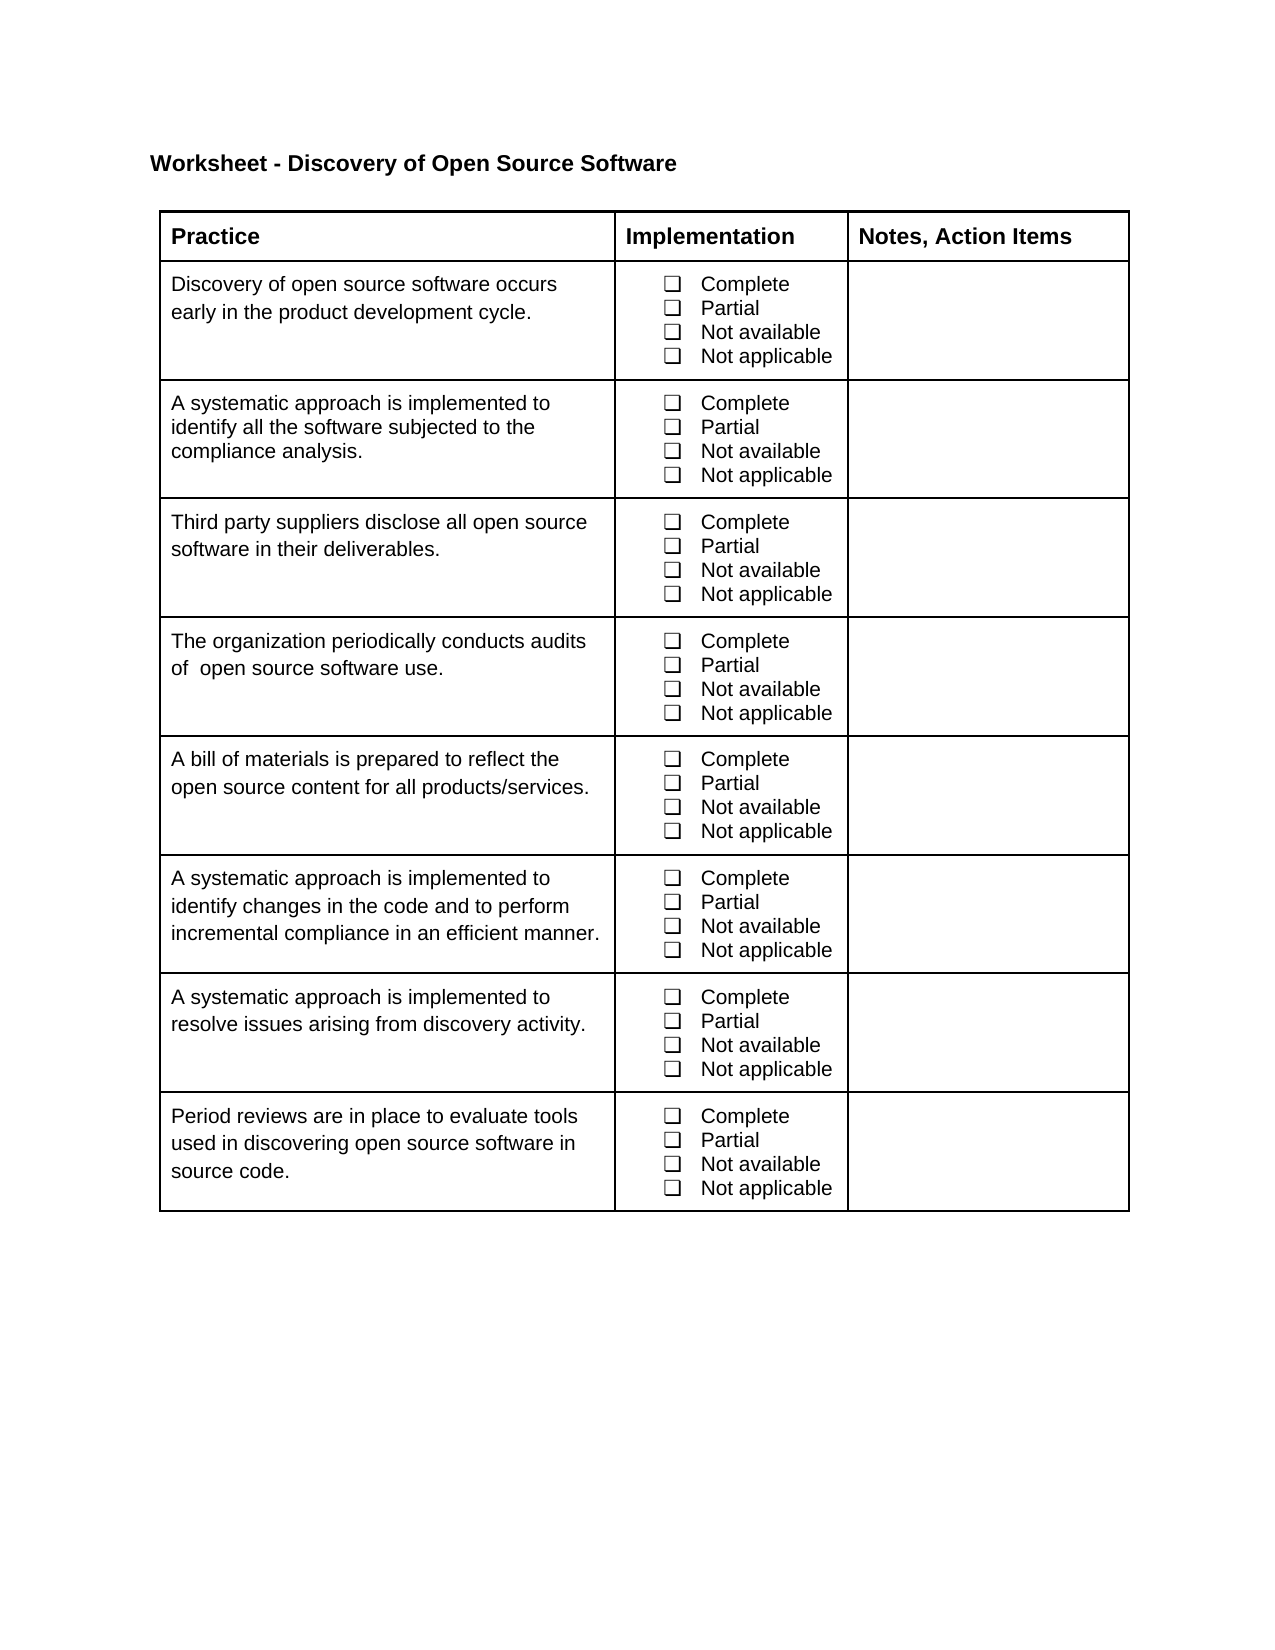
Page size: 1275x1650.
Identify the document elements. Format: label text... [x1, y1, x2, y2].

table_cell The organization periodically conducts audits of open source software use. [161, 618, 614, 735]
table_cell A bill of materials is prepared to reflect the open source content for all products/services. [161, 737, 614, 853]
table_cell A systematic approach is implemented to identify all the software subjected to the compliance analysis. [161, 381, 614, 497]
table_header Practice [161, 213, 614, 260]
table_header Notes, Action Items [849, 213, 1128, 260]
table_cell Complete Partial Not available Not applicable [616, 499, 847, 616]
table_cell Complete Partial Not available Not applicable [616, 381, 847, 497]
table_cell A systematic approach is implemented to resolve issues arising from discovery activity. [161, 974, 614, 1091]
table_cell Complete Partial Not available Not applicable [616, 262, 847, 378]
table_header Implementation [616, 213, 847, 260]
table_cell Complete Partial Not available Not applicable [616, 1093, 847, 1210]
table_cell Period reviews are in place to evaluate tools used in discovering open source software in source code. [161, 1093, 614, 1210]
text Worksheet - Discovery of Open Source Software [150, 150, 1125, 176]
table_cell [849, 856, 1128, 972]
table_cell Complete Partial Not available Not applicable [616, 856, 847, 972]
table_cell [849, 499, 1128, 616]
table_cell [849, 1093, 1128, 1210]
table_cell [849, 974, 1128, 1091]
table_cell Third party suppliers disclose all open source software in their deliverables. [161, 499, 614, 616]
table_cell [849, 381, 1128, 497]
table_cell Complete Partial Not available Not applicable [616, 618, 847, 735]
table_cell [849, 262, 1128, 378]
table_cell [849, 618, 1128, 735]
table_cell Complete Partial Not available Not applicable [616, 737, 847, 853]
table_cell [849, 737, 1128, 853]
table_cell Discovery of open source software occurs early in the product development cycle. [161, 262, 614, 378]
table_cell A systematic approach is implemented to identify changes in the code and to perform incremental compliance in an efficient manner. [161, 856, 614, 972]
table_cell Complete Partial Not available Not applicable [616, 974, 847, 1091]
